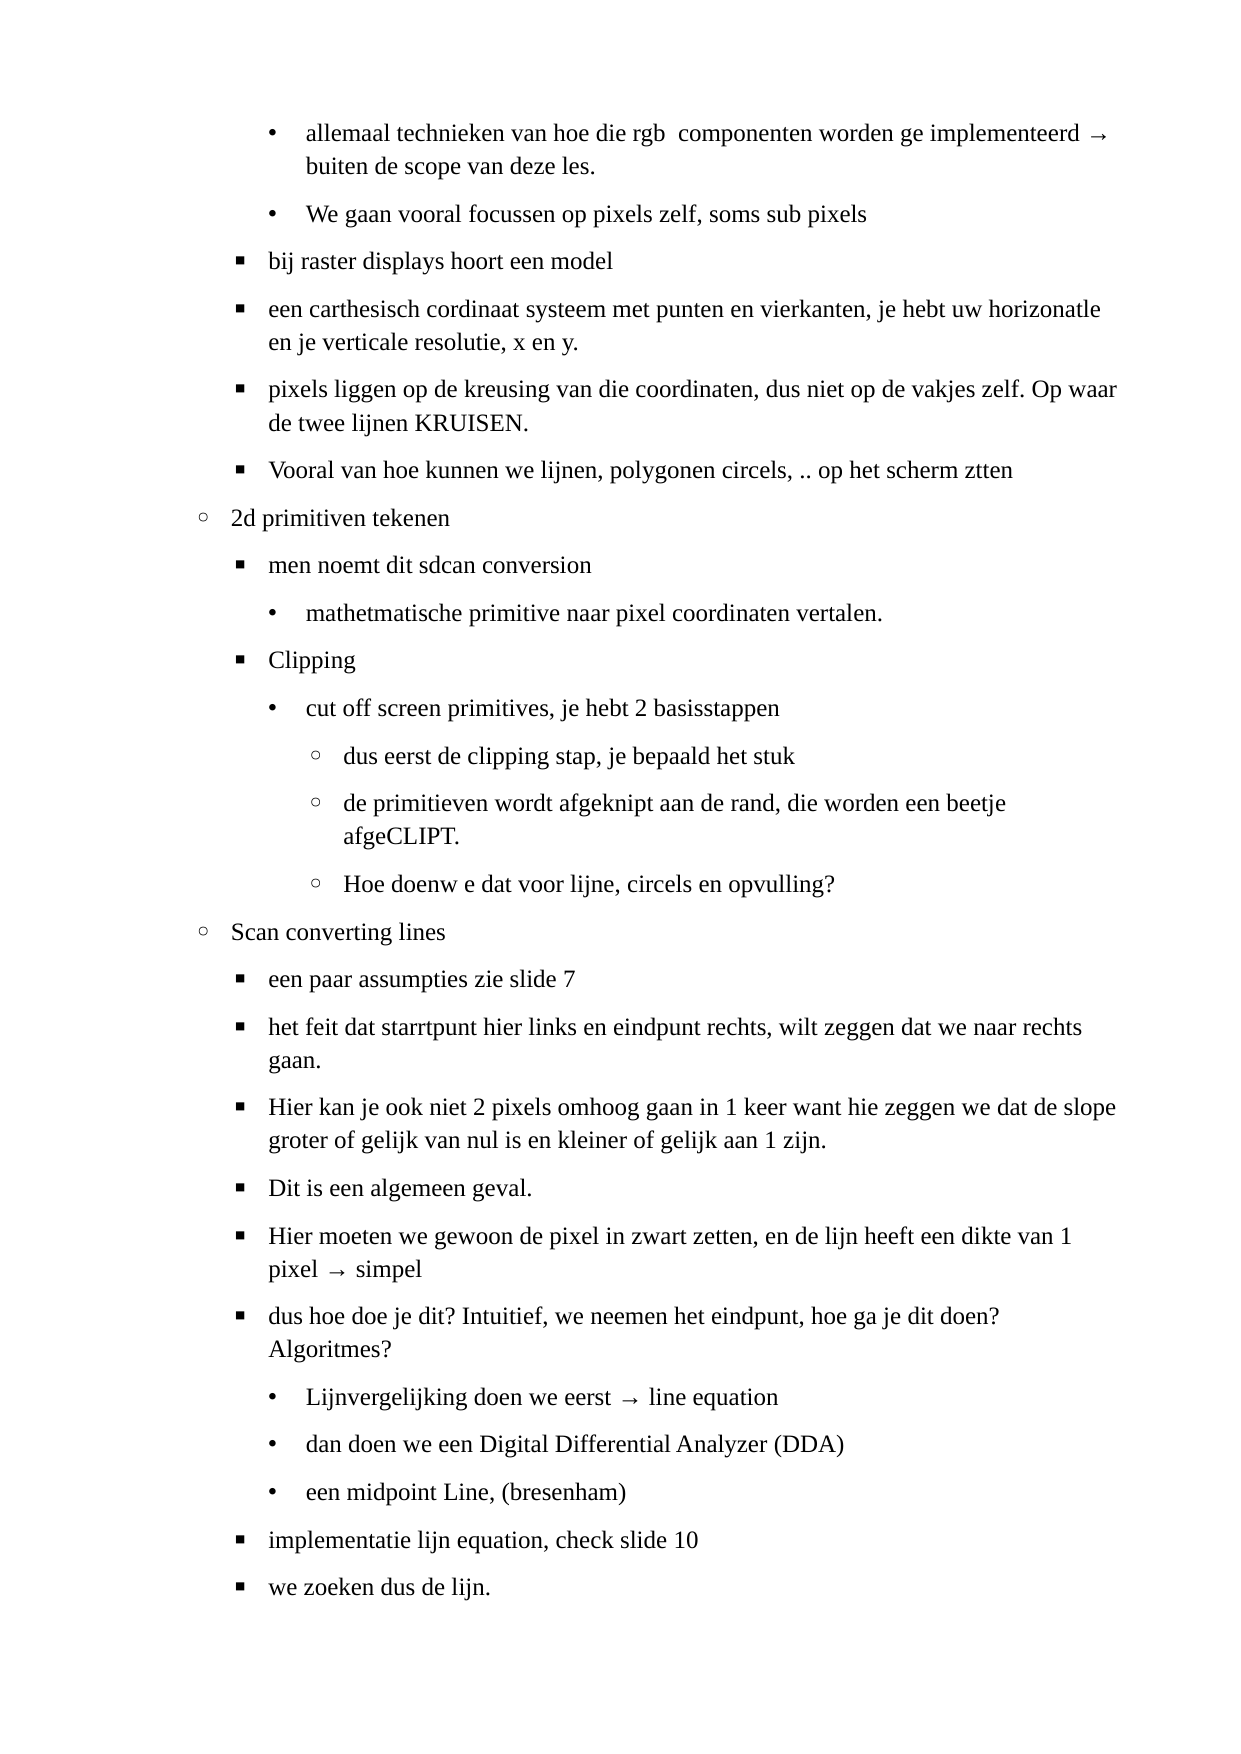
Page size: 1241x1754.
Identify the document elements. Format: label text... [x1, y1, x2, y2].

list We gaan vooral focussen op pixels zelf, soms sub pixels [268, 199, 1122, 227]
list we zoeken dus de lijn. [231, 1572, 1122, 1601]
list allemaal technieken van hoe die rgb componenten worden ge implementeerd → buiten de scope van deze les. [268, 118, 1122, 180]
list de primitieven wordt afgeknipt aan de rand, die worden een beetje afgeCLIPT. [306, 788, 1122, 850]
list Clipping [231, 646, 1122, 674]
list Hoe doenw e dat voor lijne, circels en opvulling? [306, 869, 1122, 898]
list een paar assumpties zie slide 7 [231, 964, 1122, 993]
list een midpoint Line, (bresenham) [268, 1477, 1122, 1506]
list 2d primitiven tekenen [193, 503, 1122, 532]
list een carthesisch cordinaat systeem met punten en vierkanten, je hebt uw horizonatle en je verticale resolutie, x en y. [231, 294, 1122, 356]
list dus eerst de clipping stap, je bepaald het stuk [306, 741, 1122, 769]
list mathetmatische primitive naar pixel coordinaten vertalen. [268, 598, 1122, 627]
list cut off screen primitives, je hebt 2 basisstappen [268, 693, 1122, 722]
list dan doen we een Digital Differential Analyzer (DDA) [268, 1429, 1122, 1458]
list Lijnvergelijking doen we eerst → line equation [268, 1382, 1122, 1411]
list implementatie lijn equation, check slide 10 [231, 1525, 1122, 1553]
list dus hoe doe je dit? Intuitief, we neemen het eindpunt, hoe ga je dit doen? Algoritmes? [231, 1301, 1122, 1363]
list Vooral van hoe kunnen we lijnen, polygonen circels, .. op het scherm ztten [231, 455, 1122, 484]
list Hier kan je ook niet 2 pixels omhoog gaan in 1 keer want hie zeggen we dat de slope groter of gelijk van nul is en kleiner of gelijk aan 1 zijn. [231, 1092, 1122, 1154]
list men noemt dit sdcan conversion [231, 550, 1122, 579]
list Hier moeten we gewoon de pixel in zwart zetten, en de lijn heeft een dikte van 1 pixel → simpel [231, 1221, 1122, 1282]
list Dit is een algemeen geval. [231, 1173, 1122, 1202]
list Scan converting lines [193, 917, 1122, 945]
list het feit dat starrtpunt hier links en eindpunt rechts, wilt zeggen dat we naar rechts gaan. [231, 1012, 1122, 1074]
list pixels liggen op de kreusing van die coordinaten, dus niet op de vakjes zelf. Op waar de twee lijnen KRUISEN. [231, 374, 1122, 436]
list bij raster displays hoort een model [231, 246, 1122, 275]
